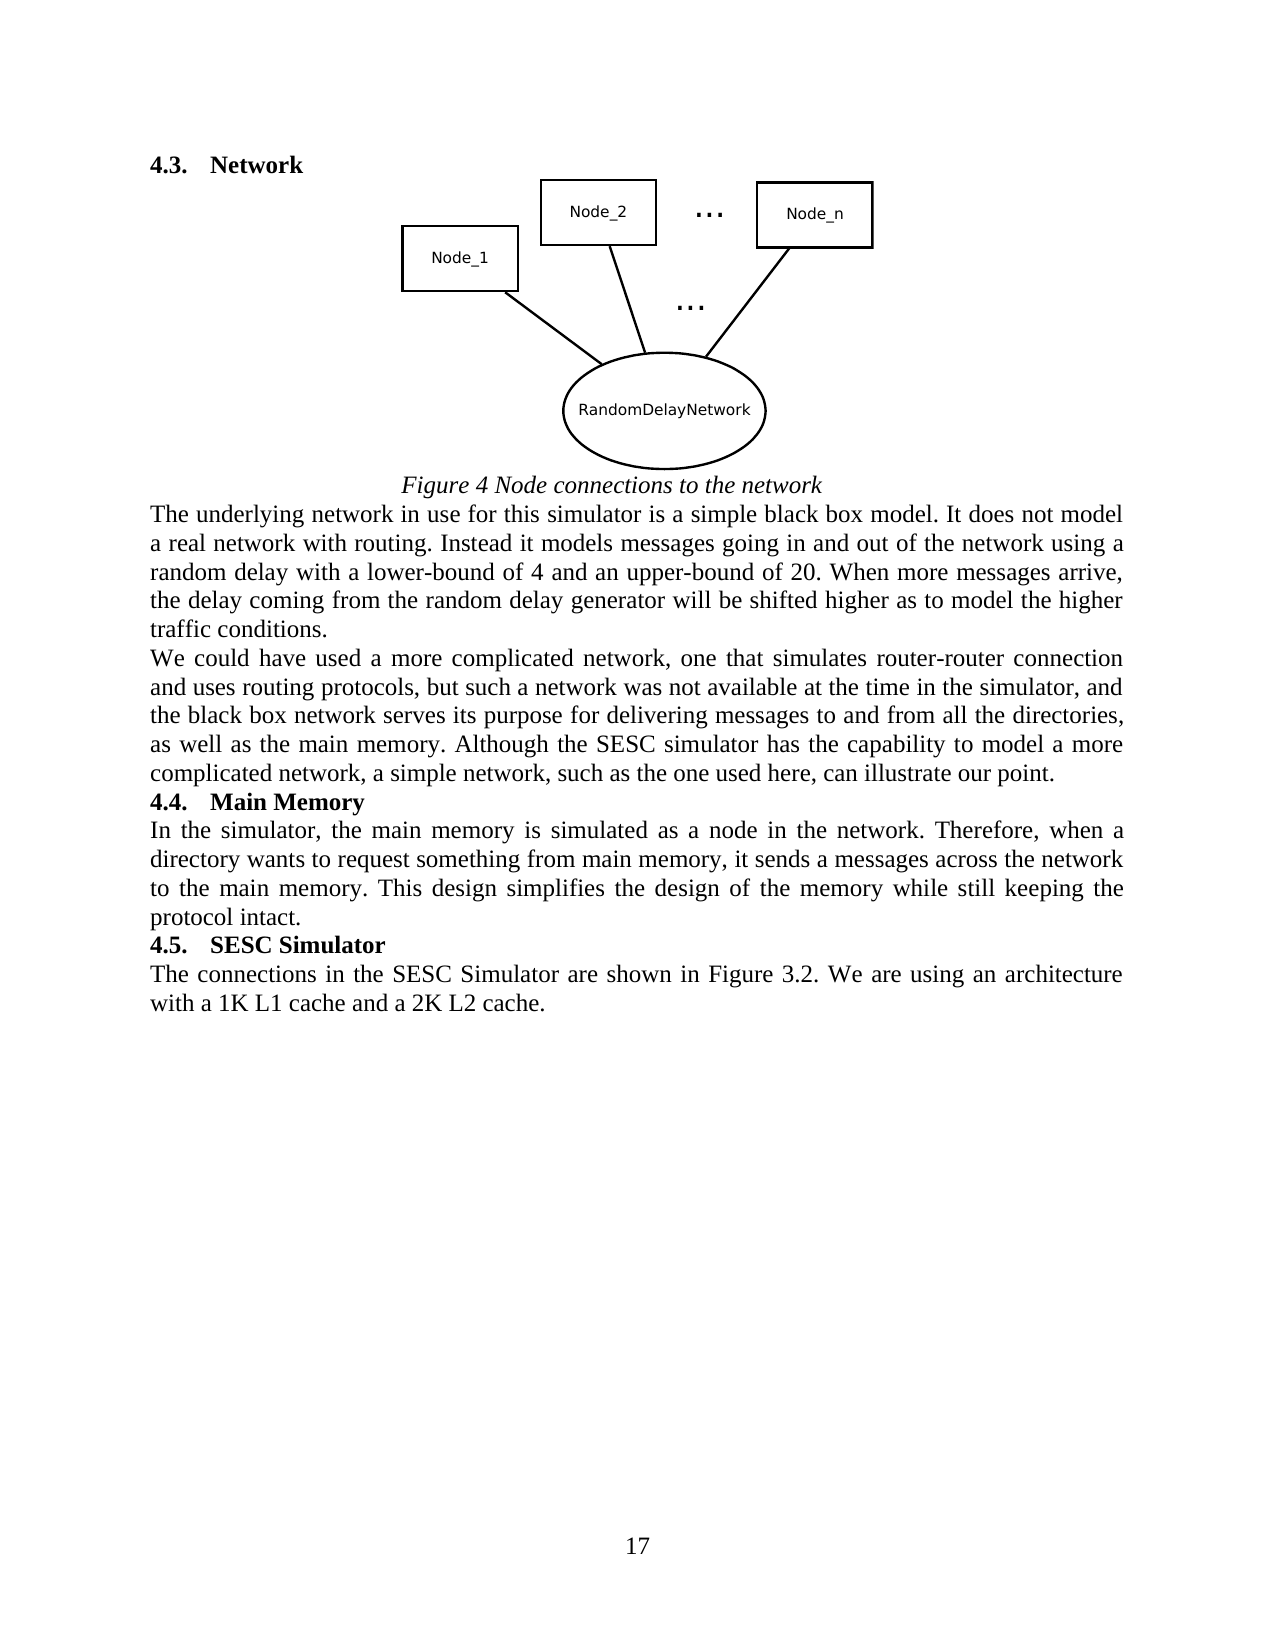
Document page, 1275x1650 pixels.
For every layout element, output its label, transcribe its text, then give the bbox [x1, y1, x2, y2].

subtitle Network [150, 150, 1125, 179]
subtitle SESC Simulator [150, 930, 1125, 959]
text The connections in the SESC Simulator are shown in Figure 3.2. We are using an architecture with a 1K L1 cache and a 2K L2 cache. [150, 959, 1125, 1017]
subtitle Main Memory [150, 787, 1125, 815]
text The underlying network in use for this simulator is a simple black box model. It does not model a real network with routing. Instead it models messages going in and out of the network using a random delay with a lower-bound of 4 and an upper-bound of 20. When more messages arrive, the delay coming from the random delay generator will be shifted higher as to model the higher traffic conditions. [150, 179, 1125, 643]
text In the simulator, the main memory is simulated as a node in the network. Therefore, when a directory wants to request something from main memory, it sends a messages across the network to the main memory. This design simplifies the design of the memory while still keeping the protocol intact. [150, 815, 1125, 930]
text Figure 4 Node connections to the network [401, 249, 874, 499]
text We could have used a more complicated network, one that simulates router-router connection and uses routing protocols, but such a network was not available at the time in the simulator, and the black box network serves its purpose for delivering messages to and from all the directories, as well as the main memory. Although the SESC simulator has the capability to model a more complicated network, a simple network, such as the one used here, can illustrate our point. [150, 643, 1125, 787]
